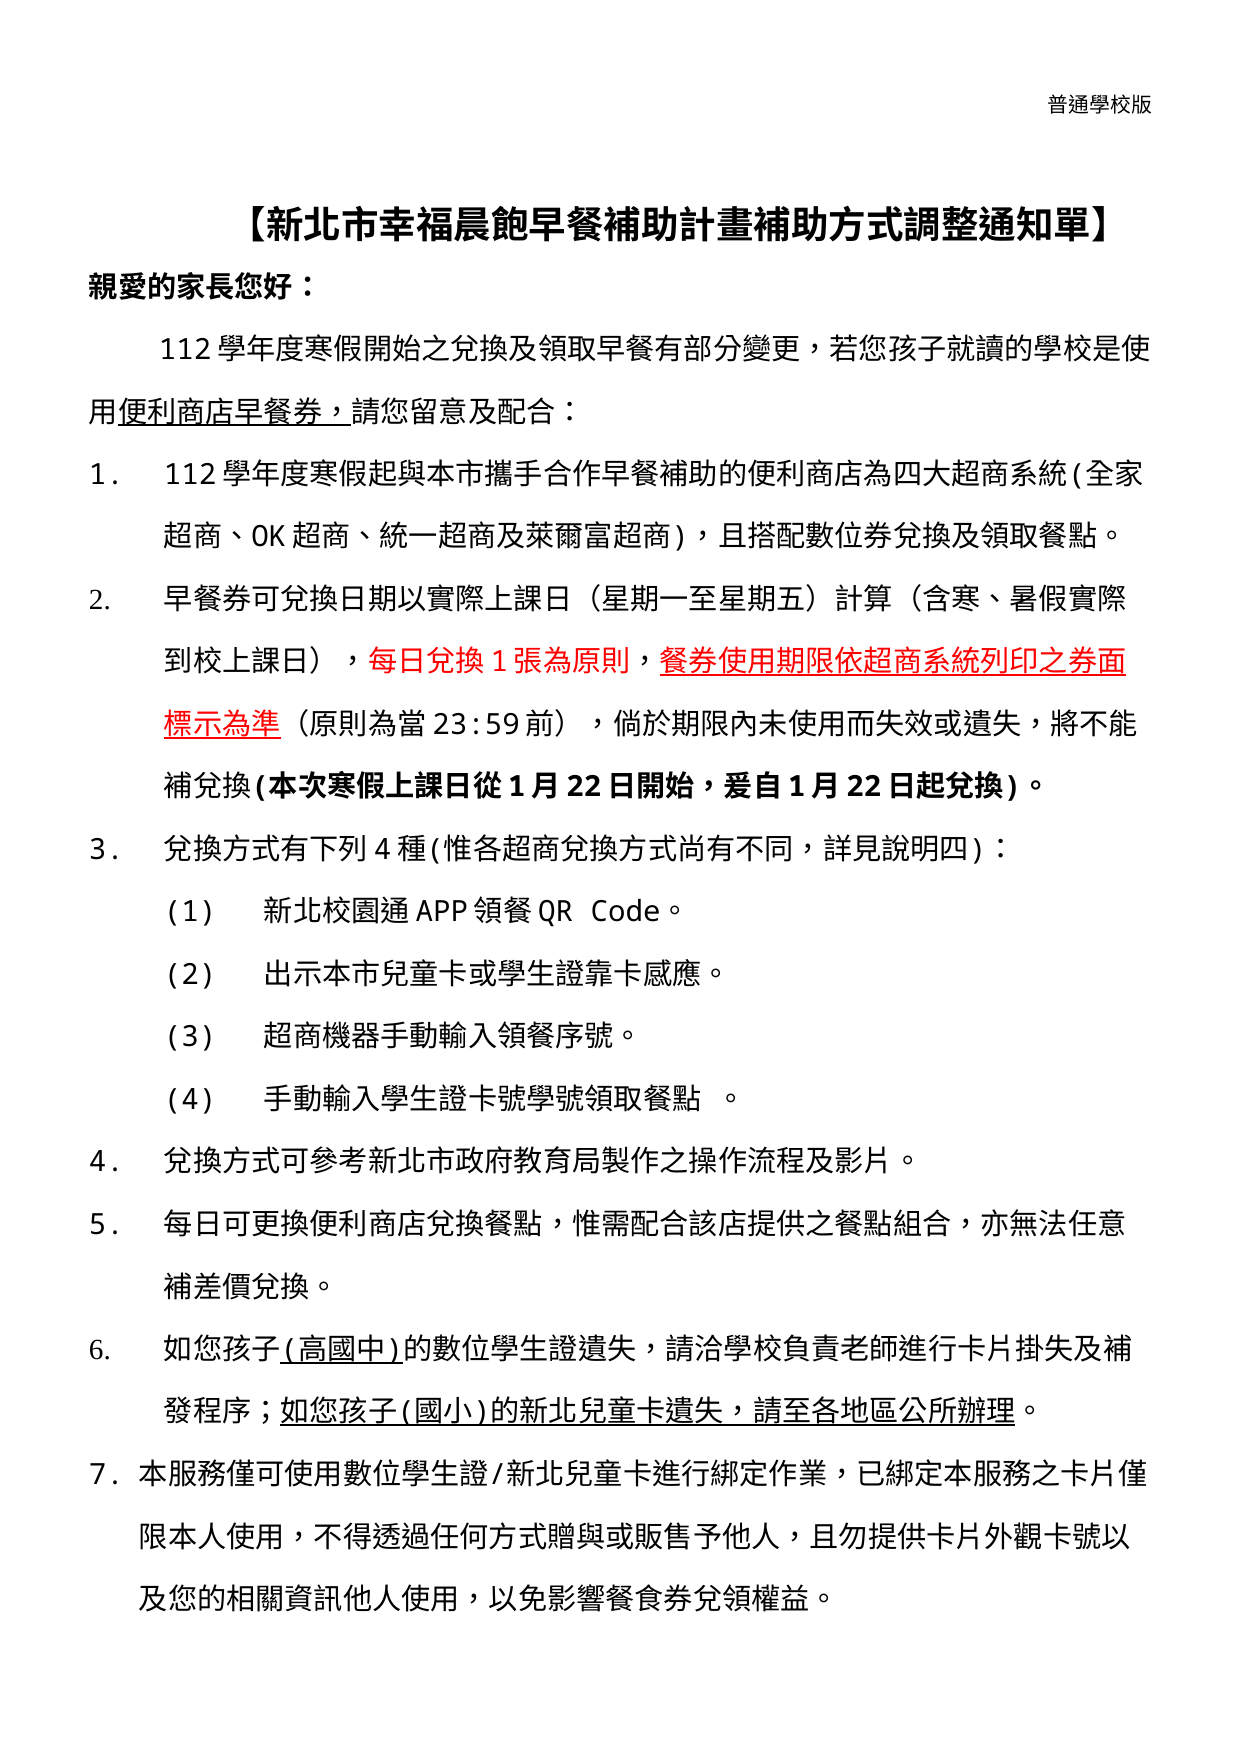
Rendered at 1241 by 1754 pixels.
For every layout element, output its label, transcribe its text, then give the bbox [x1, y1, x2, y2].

list 每日可更換便利商店兌換餐點，惟需配合該店提供之餐點組合，亦無法任意補差價兌換。 [89, 1180, 1152, 1305]
list 出示本市兒童卡或學生證靠卡感應。 [164, 930, 1152, 993]
text 親愛的家長您好： [89, 243, 1152, 305]
list 超商機器手動輸入領餐序號。 [164, 993, 1152, 1055]
list 早餐券可兌換日期以實際上課日（星期一至星期五）計算（含寒、暑假實際到校上課日），每日兌換1張為原則，餐券使用期限依超商系統列印之券面標示為準（原則為當23:59前），倘於期限內未使用而失效或遺失，將不能補兌換(本次寒假上課日從1月22日開始，爰自1月22日起兌換)。 [89, 555, 1152, 805]
list 手動輸入學生證卡號學號領取餐點 。 [164, 1055, 1152, 1118]
list 兌換方式有下列4種(惟各超商兌換方式尚有不同，詳見說明四)： [89, 805, 1152, 868]
list 本服務僅可使用數位學生證/新北兒童卡進行綁定作業，已綁定本服務之卡片僅限本人使用，不得透過任何方式贈與或販售予他人，且勿提供卡片外觀卡號以及您的相關資訊他人使用，以免影響餐食券兌領權益。 [89, 1430, 1152, 1618]
list 兌換方式可參考新北市政府教育局製作之操作流程及影片。 [89, 1118, 1152, 1180]
list 如您孩子(高國中)的數位學生證遺失，請洽學校負責老師進行卡片掛失及補發程序；如您孩子(國小)的新北兒童卡遺失，請至各地區公所辦理。 [89, 1305, 1152, 1430]
list 112學年度寒假起與本市攜手合作早餐補助的便利商店為四大超商系統(全家超商、OK超商、統一超商及萊爾富超商)，且搭配數位券兌換及領取餐點。 [89, 430, 1152, 555]
text 112學年度寒假開始之兌換及領取早餐有部分變更，若您孩子就讀的學校是使用便利商店早餐券，請您留意及配合： [89, 305, 1152, 430]
list 新北校園通APP領餐QR Code。 [164, 868, 1152, 930]
text 【新北市幸福晨飽早餐補助計畫補助方式調整通知單】 [89, 180, 1152, 243]
